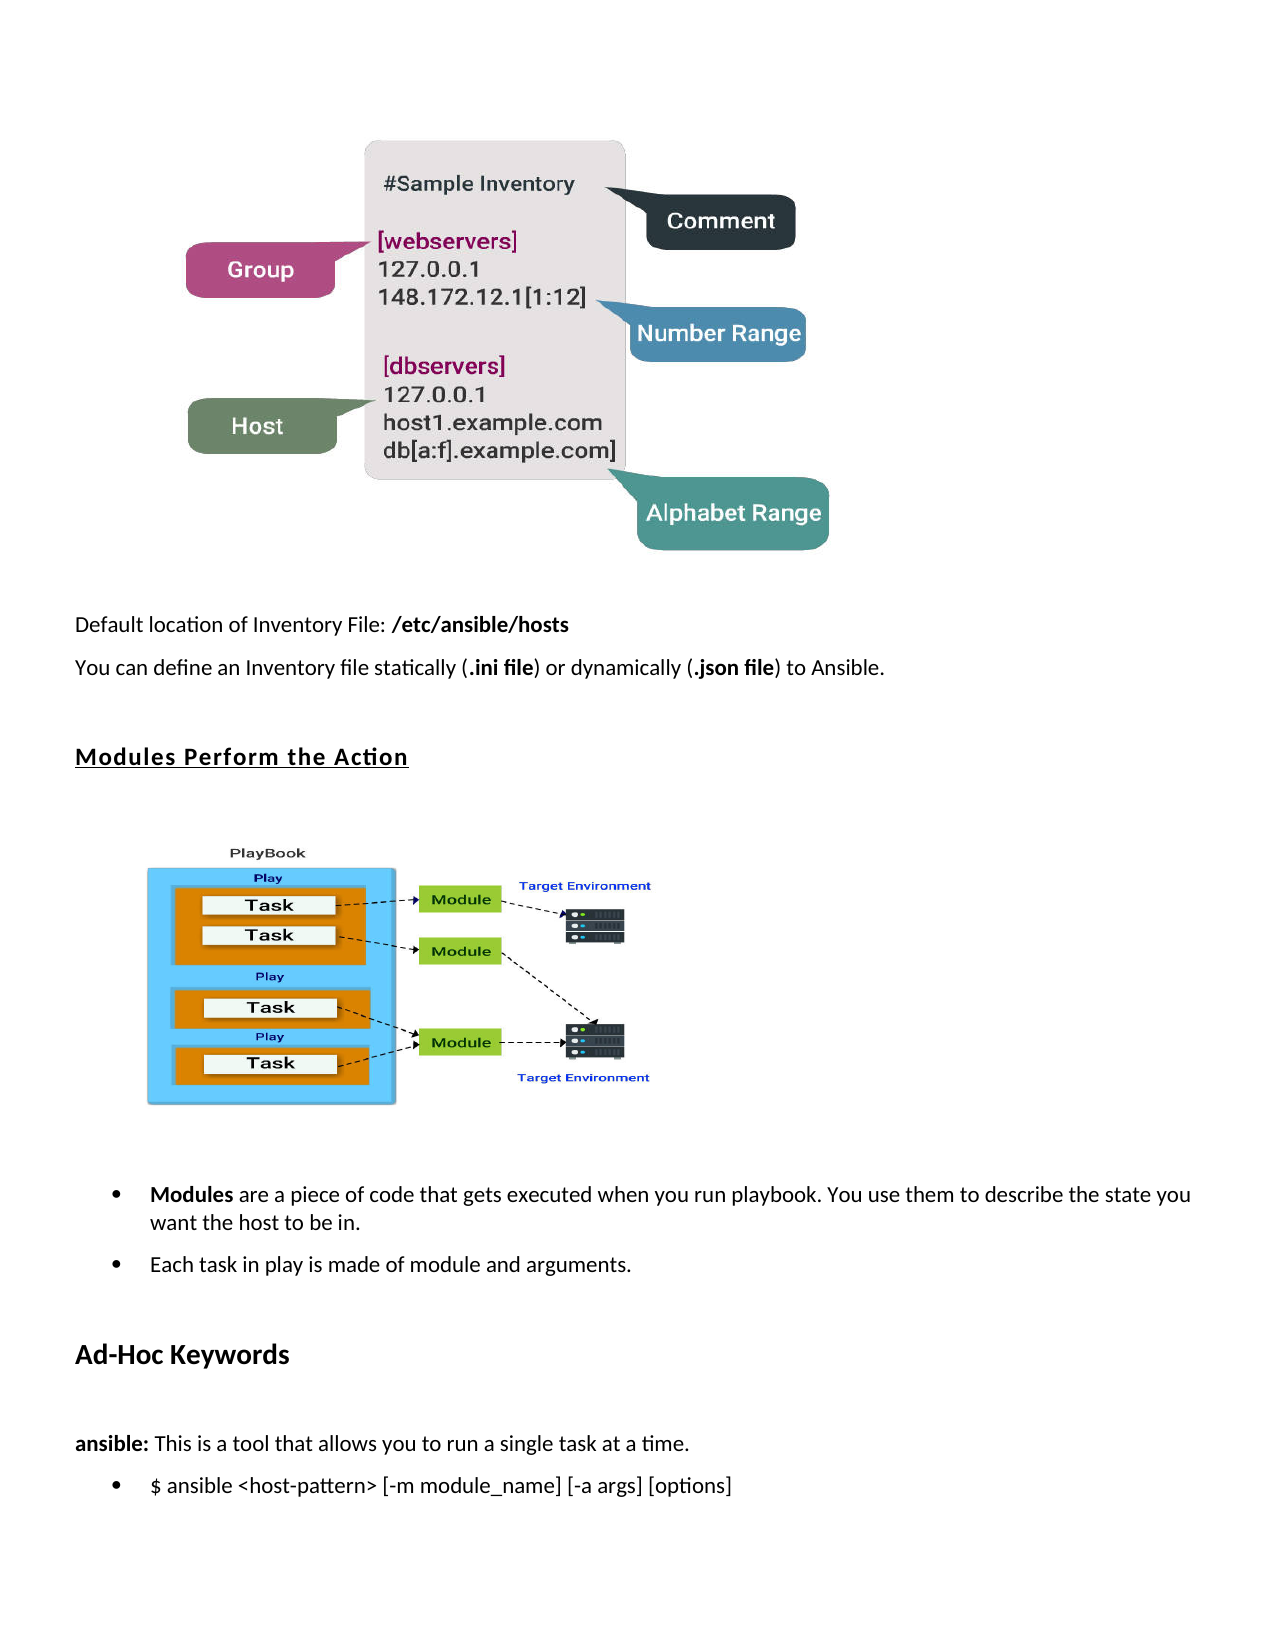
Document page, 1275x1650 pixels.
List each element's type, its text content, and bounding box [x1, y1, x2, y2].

text ansible: This is a tool that allows you to run a single task at a time. [75, 1429, 1200, 1457]
list $ ansible <host-pattern> [-m module_name] [-a args] [options] [112, 1471, 1200, 1499]
text Modules Perform the Action [75, 741, 1200, 771]
picture [150, 75, 838, 596]
text Default location of Inventory File: /etc/ansible/hosts [75, 610, 1200, 638]
list Each task in play is made of module and arguments. [112, 1251, 1200, 1279]
text You can define an Inventory file statically (.ini file) or dynamically (.json file) to Ansible. [75, 653, 1200, 681]
picture [121, 818, 662, 1129]
text Ad-Hoc Keywords [75, 1336, 1200, 1371]
list Modules are a piece of code that gets executed when you run playbook. You use them to describe the state you want the host to be in. [112, 1180, 1200, 1236]
